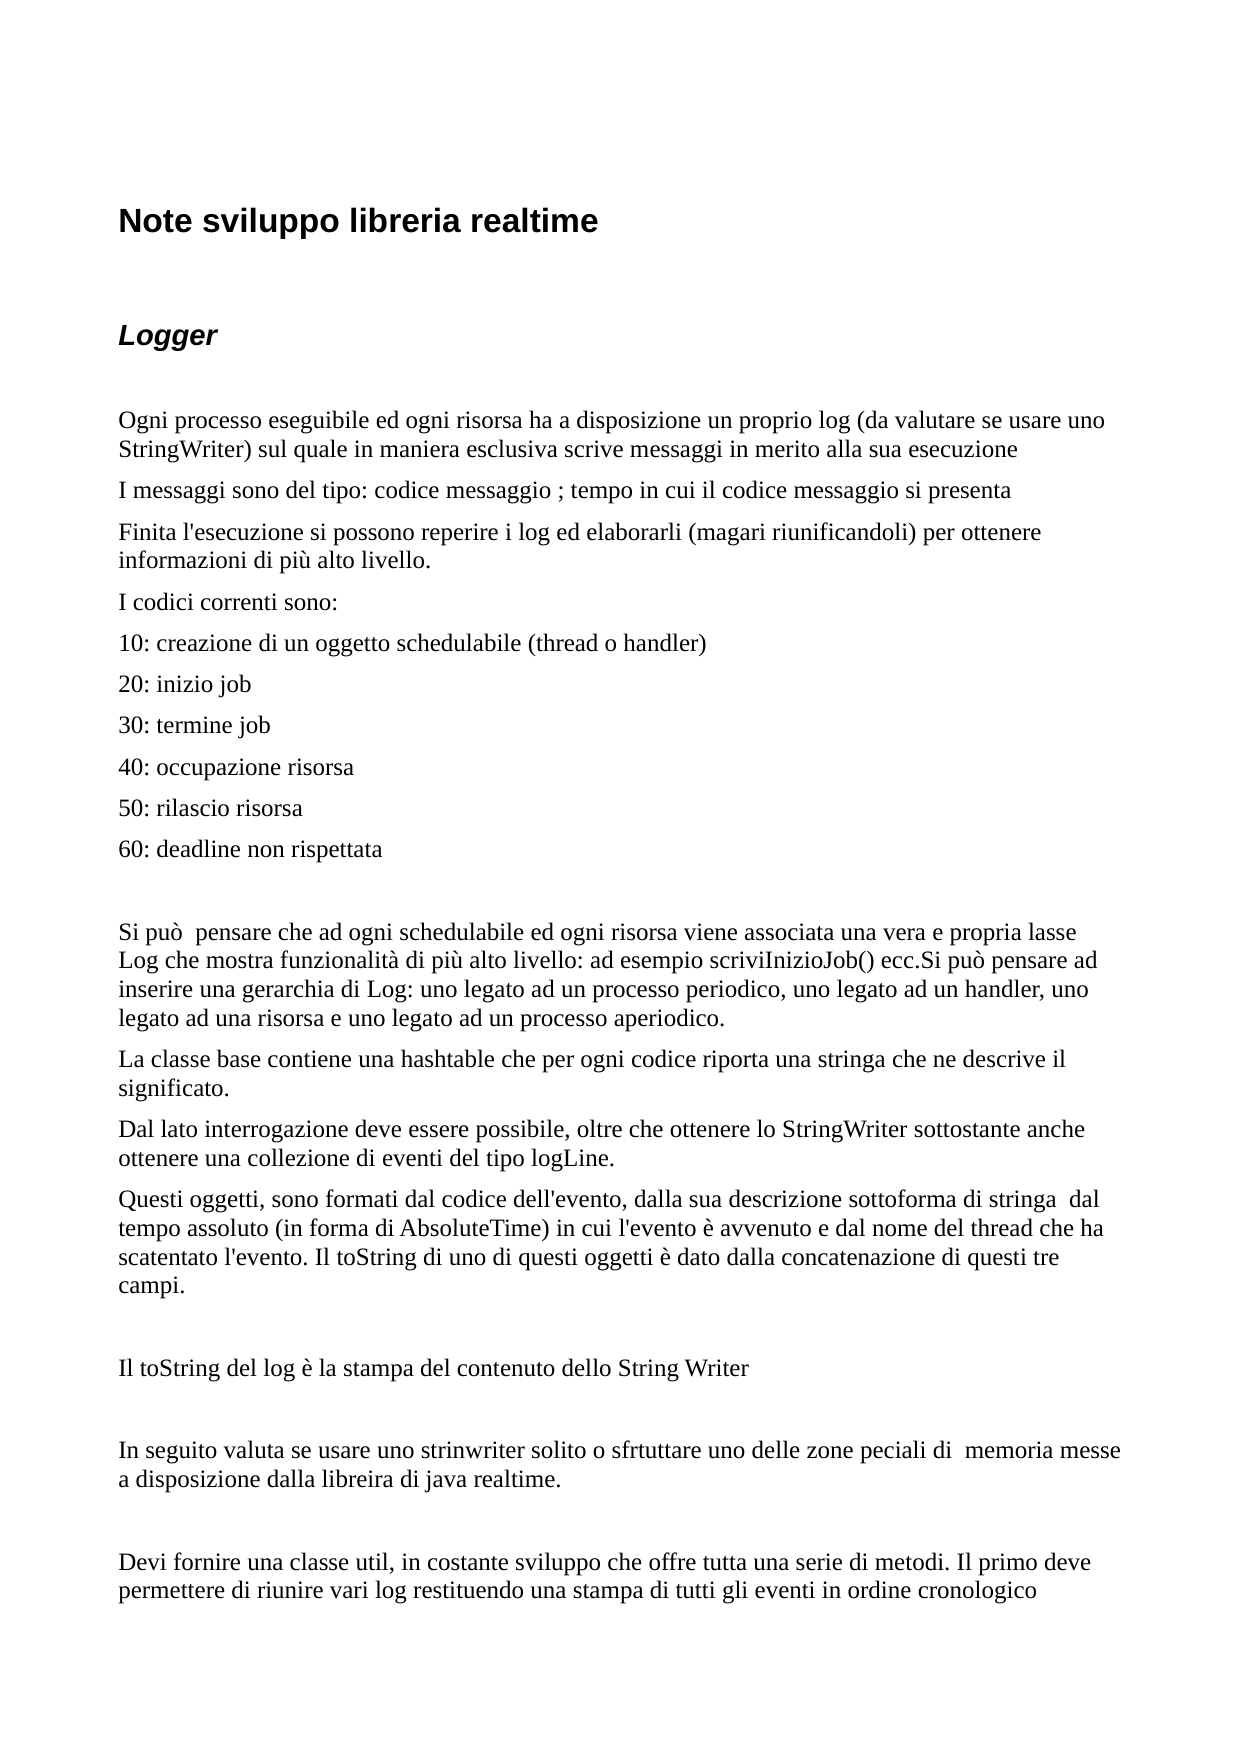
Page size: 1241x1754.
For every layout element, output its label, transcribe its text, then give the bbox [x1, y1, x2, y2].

text I codici correnti sono: [118, 587, 1122, 615]
text Questi oggetti, sono formati dal codice dell'evento, dalla sua descrizione sottoforma di stringa dal tempo assoluto (in forma di AbsoluteTime) in cui l'evento è avvenuto e dal nome del thread che ha scatentato l'evento. Il toString di uno di questi oggetti è dato dalla concatenazione di questi tre campi. [118, 1184, 1122, 1299]
text In seguito valuta se usare uno strinwriter solito o sfrtuttare uno delle zone peciali di memoria messe a disposizione dalla libreira di java realtime. [118, 1435, 1122, 1493]
text 30: termine job [118, 710, 1122, 739]
text 20: inizio job [118, 669, 1122, 698]
text 40: occupazione risorsa [118, 752, 1122, 780]
text Dal lato interrogazione deve essere possibile, oltre che ottenere lo StringWriter sottostante anche ottenere una collezione di eventi del tipo logLine. [118, 1114, 1122, 1172]
text 60: deadline non rispettata [118, 834, 1122, 863]
text 10: creazione di un oggetto schedulabile (thread o handler) [118, 628, 1122, 657]
text Devi fornire una classe util, in costante sviluppo che offre tutta una serie di metodi. Il primo deve permettere di riunire vari log restituendo una stampa di tutti gli eventi in ordine cronologico [118, 1547, 1122, 1604]
text I messaggi sono del tipo: codice messaggio ; tempo in cui il codice messaggio si presenta [118, 475, 1122, 504]
text Il toString del log è la stampa del contenuto dello String Writer [118, 1353, 1122, 1382]
text La classe base contiene una hashtable che per ogni codice riporta una stringa che ne descrive il significato. [118, 1044, 1122, 1102]
text Finita l'esecuzione si possono reperire i log ed elaborarli (magari riunificandoli) per ottenere informazioni di più alto livello. [118, 517, 1122, 574]
text Ogni processo eseguibile ed ogni risorsa ha a disposizione un proprio log (da valutare se usare uno StringWriter) sul quale in maniera esclusiva scrive messaggi in merito alla sua esecuzione [118, 405, 1122, 463]
text 50: rilascio risorsa [118, 793, 1122, 822]
subtitle Note sviluppo libreria realtime [118, 201, 1122, 239]
subtitle Logger [118, 318, 1122, 352]
text Si può pensare che ad ogni schedulabile ed ogni risorsa viene associata una vera e propria lasse Log che mostra funzionalità di più alto livello: ad esempio scriviInizioJob() ecc.Si può pensare ad inserire una gerarchia di Log: uno legato ad un processo periodico, uno legato ad un handler, uno legato ad una risorsa e uno legato ad un processo aperiodico. [118, 917, 1122, 1032]
